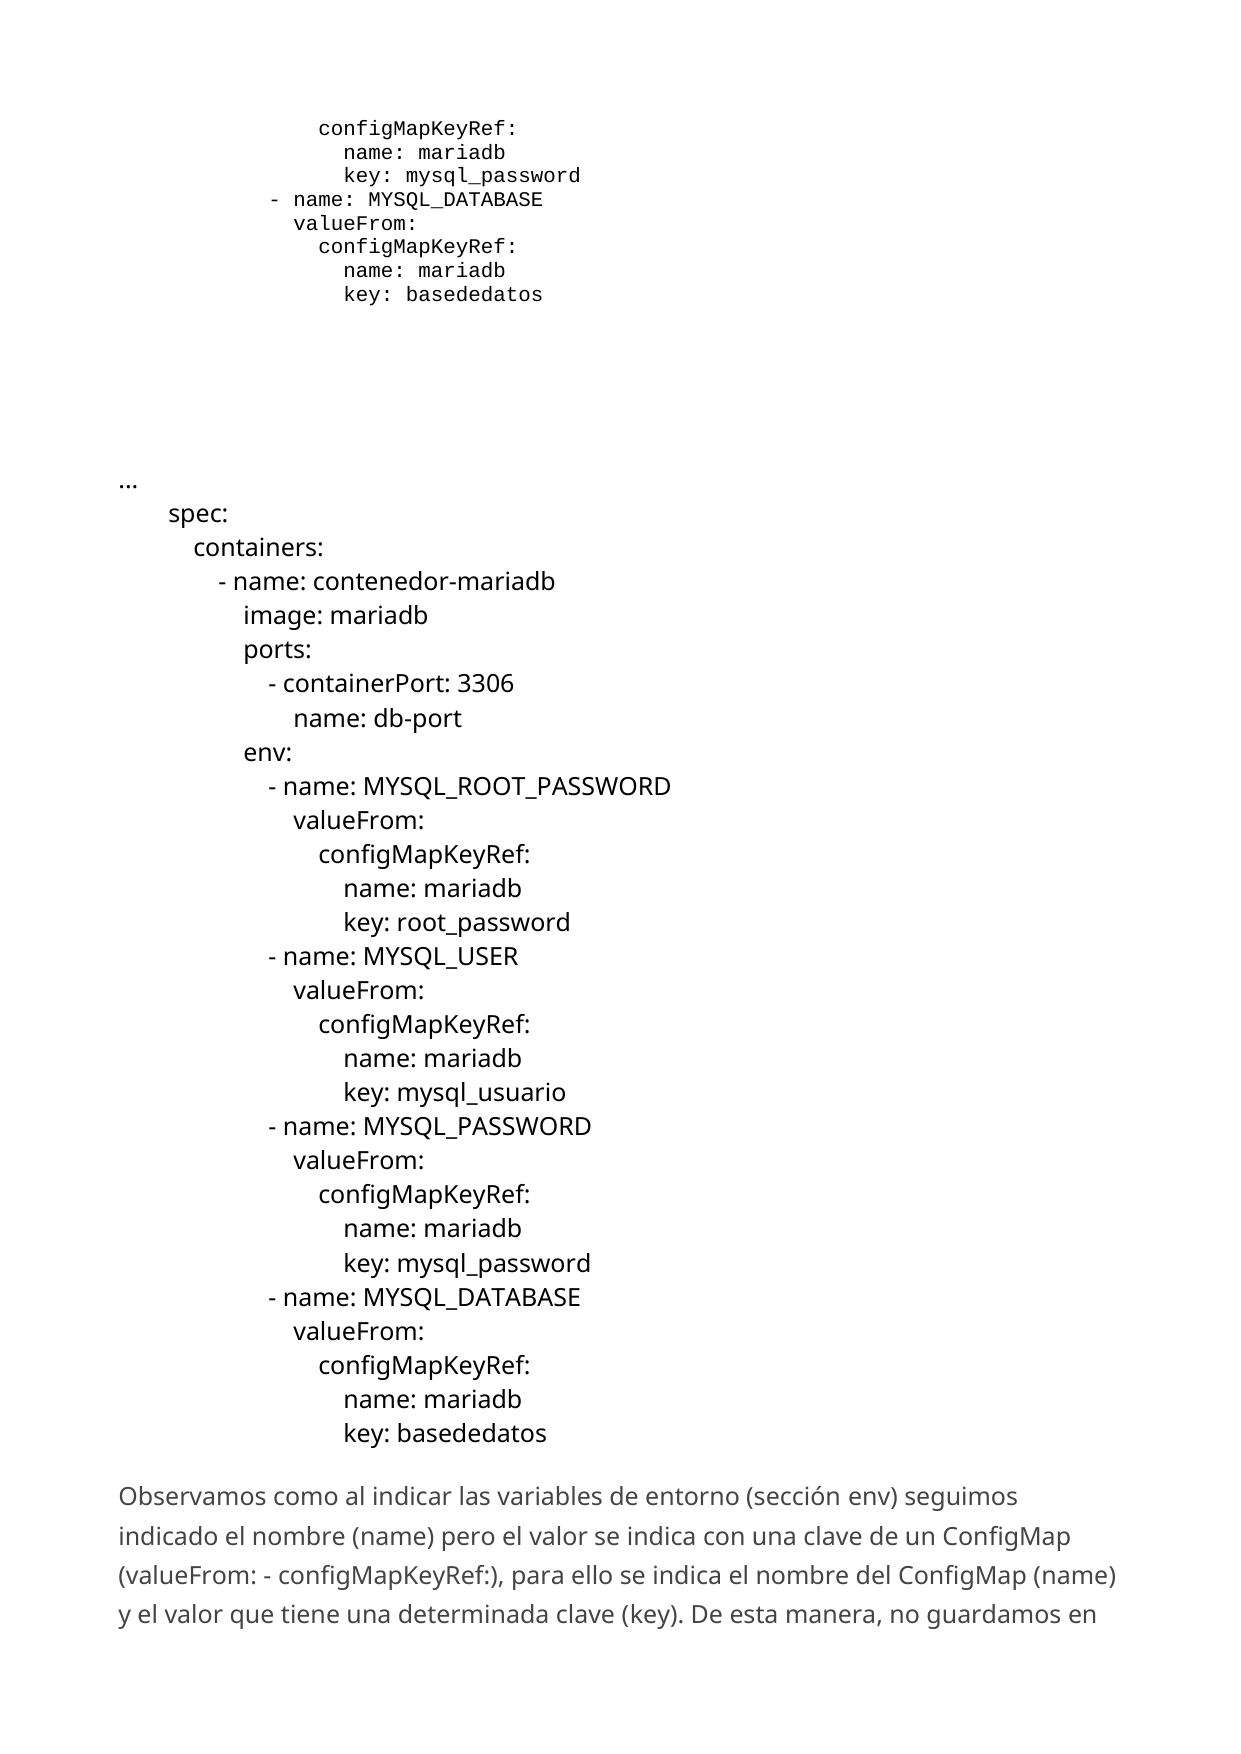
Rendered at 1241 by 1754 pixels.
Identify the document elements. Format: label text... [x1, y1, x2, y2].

text - name: MYSQL_ROOT_PASSWORD [118, 768, 1122, 802]
text valueFrom: [118, 213, 1122, 236]
text name: mariadb [118, 1041, 1122, 1075]
text valueFrom: [118, 802, 1122, 836]
text name: mariadb [118, 260, 1122, 284]
text valueFrom: [118, 973, 1122, 1007]
text configMapKeyRef: [118, 118, 1122, 142]
text - name: MYSQL_PASSWORD [118, 1109, 1122, 1143]
text - name: MYSQL_DATABASE [118, 1279, 1122, 1313]
text configMapKeyRef: [118, 1177, 1122, 1211]
text name: mariadb [118, 1211, 1122, 1245]
text key: basededatos [118, 284, 1122, 307]
text containers: [118, 530, 1122, 564]
text Observamos como al indicar las variables de entorno (sección env) seguimos indicado el nombre (name) pero el valor se indica con una clave de un ConfigMap (valueFrom: - configMapKeyRef:), para ello se indica el nombre del ConfigMap (name) y el valor que tiene una determinada clave (key). De esta manera, no guardamos en [118, 1479, 1122, 1631]
text - name: contenedor-mariadb [118, 564, 1122, 598]
text name: mariadb [118, 871, 1122, 904]
text valueFrom: [118, 1143, 1122, 1177]
text key: mysql_password [118, 1245, 1122, 1279]
text name: mariadb [118, 1381, 1122, 1416]
text - name: MYSQL_USER [118, 939, 1122, 973]
text ... [118, 462, 1122, 496]
text valueFrom: [118, 1313, 1122, 1347]
text configMapKeyRef: [118, 836, 1122, 871]
text - containerPort: 3306 [118, 666, 1122, 700]
text key: mysql_password [118, 165, 1122, 189]
text env: [118, 734, 1122, 768]
text key: mysql_usuario [118, 1075, 1122, 1109]
text ports: [118, 632, 1122, 666]
text image: mariadb [118, 598, 1122, 632]
text - name: MYSQL_DATABASE [118, 189, 1122, 213]
text configMapKeyRef: [118, 236, 1122, 260]
text key: root_password [118, 904, 1122, 939]
text key: basededatos [118, 1416, 1122, 1449]
text configMapKeyRef: [118, 1007, 1122, 1041]
text name: db-port [118, 700, 1122, 734]
text configMapKeyRef: [118, 1347, 1122, 1381]
text name: mariadb [118, 142, 1122, 165]
text spec: [118, 496, 1122, 530]
